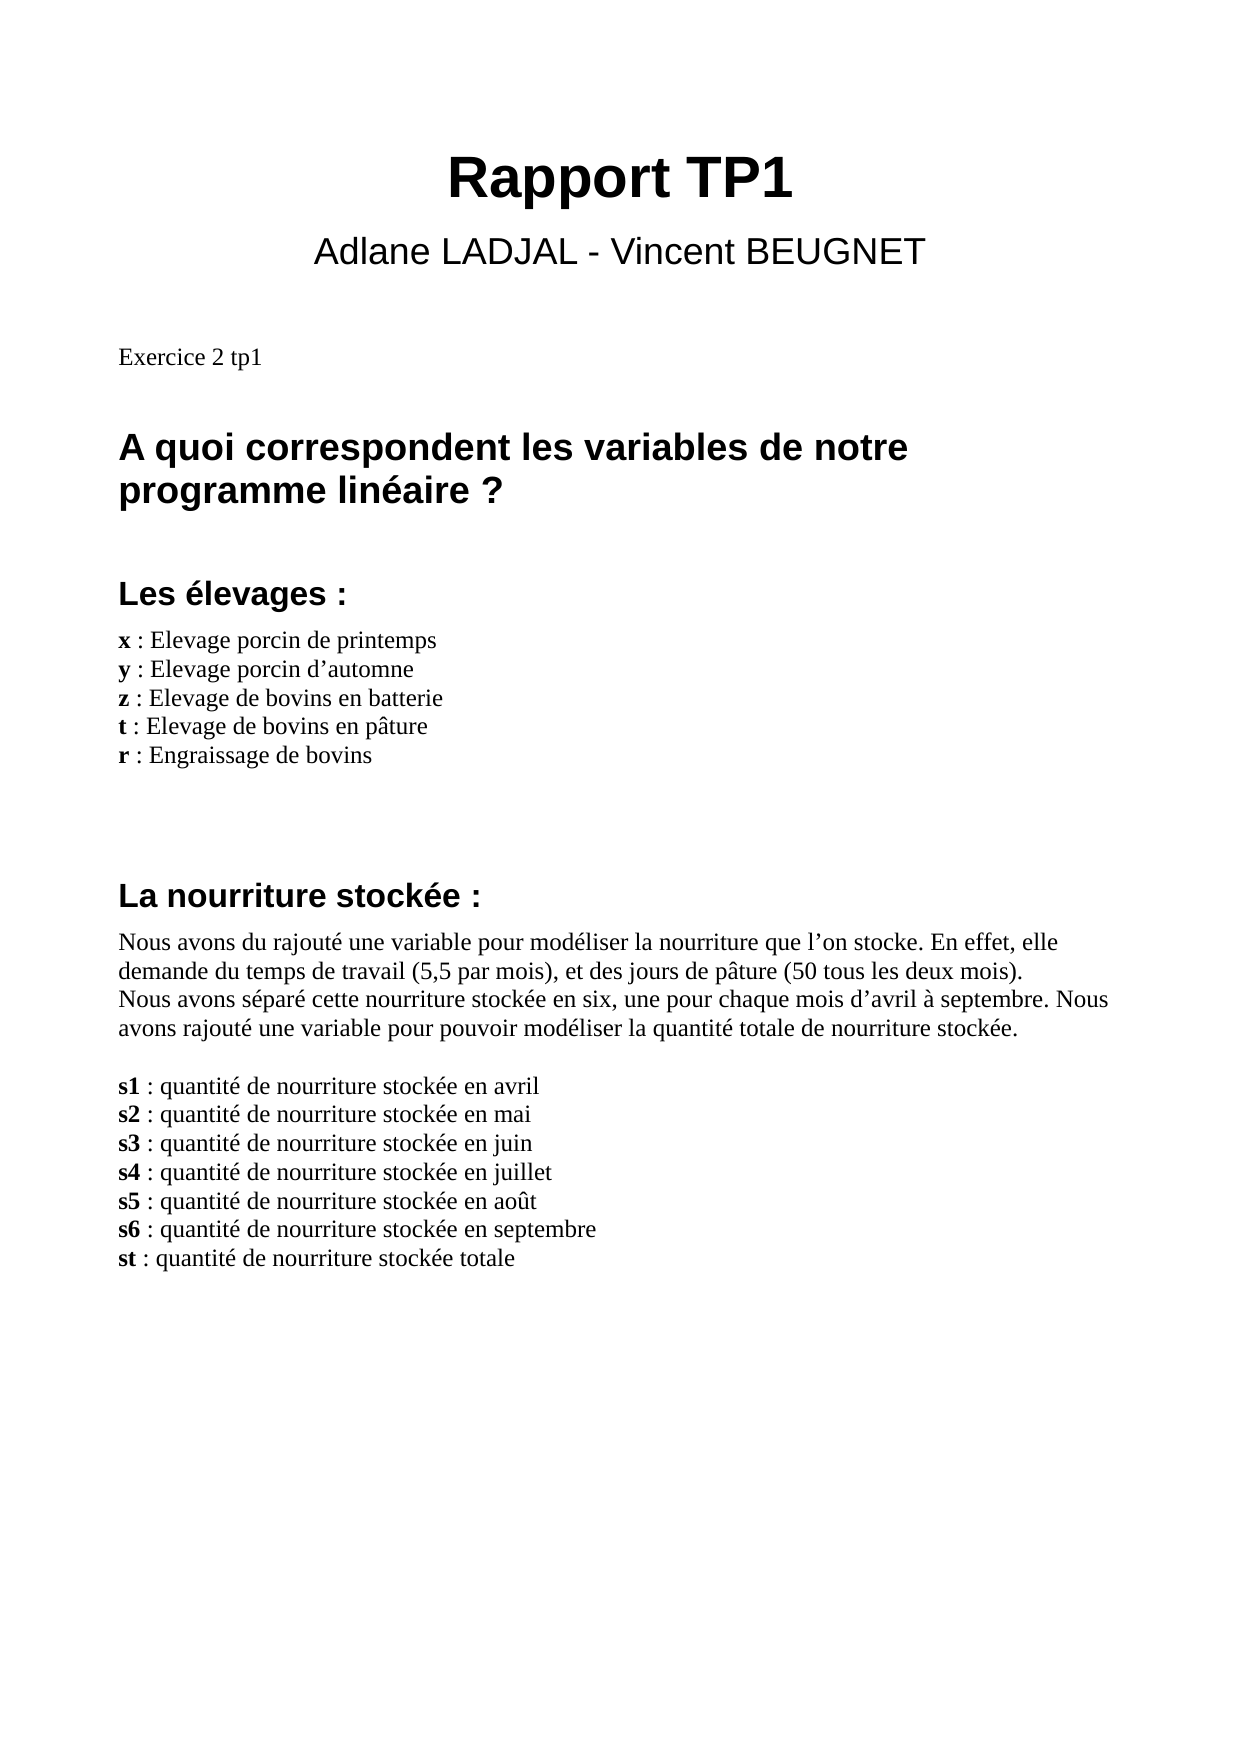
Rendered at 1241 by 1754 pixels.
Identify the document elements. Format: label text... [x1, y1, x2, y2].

text y : Elevage porcin d’automne [118, 654, 1122, 683]
subtitle A quoi correspondent les variables de notre programme linéaire ? [118, 424, 1122, 512]
text s4 : quantité de nourriture stockée en juillet [118, 1157, 1122, 1186]
text s1 : quantité de nourriture stockée en avril [118, 1071, 1122, 1099]
text x : Elevage porcin de printemps [118, 625, 1122, 654]
text t : Elevage de bovins en pâture [118, 711, 1122, 740]
text s2 : quantité de nourriture stockée en mai [118, 1099, 1122, 1128]
text z : Elevage de bovins en batterie [118, 683, 1122, 711]
subtitle Adlane LADJAL - Vincent BEUGNET [118, 229, 1122, 272]
text Nous avons séparé cette nourriture stockée en six, une pour chaque mois d’avril à septembre. Nous avons rajouté une variable pour pouvoir modéliser la quantité totale de nourriture stockée. [118, 984, 1122, 1042]
text Exercice 2 tp1 [118, 342, 1122, 371]
text s6 : quantité de nourriture stockée en septembre [118, 1214, 1122, 1243]
subtitle La nourriture stockée : [118, 876, 1122, 914]
text s3 : quantité de nourriture stockée en juin [118, 1128, 1122, 1157]
subtitle Les élevages : [118, 574, 1122, 613]
text Nous avons du rajouté une variable pour modéliser la nourriture que l’on stocke. En effet, elle demande du temps de travail (5,5 par mois), et des jours de pâture (50 tous les deux mois). [118, 927, 1122, 984]
text s5 : quantité de nourriture stockée en août [118, 1186, 1122, 1214]
text r : Engraissage de bovins [118, 740, 1122, 769]
title Rapport TP1 [118, 143, 1122, 210]
text st : quantité de nourriture stockée totale [118, 1243, 1122, 1272]
